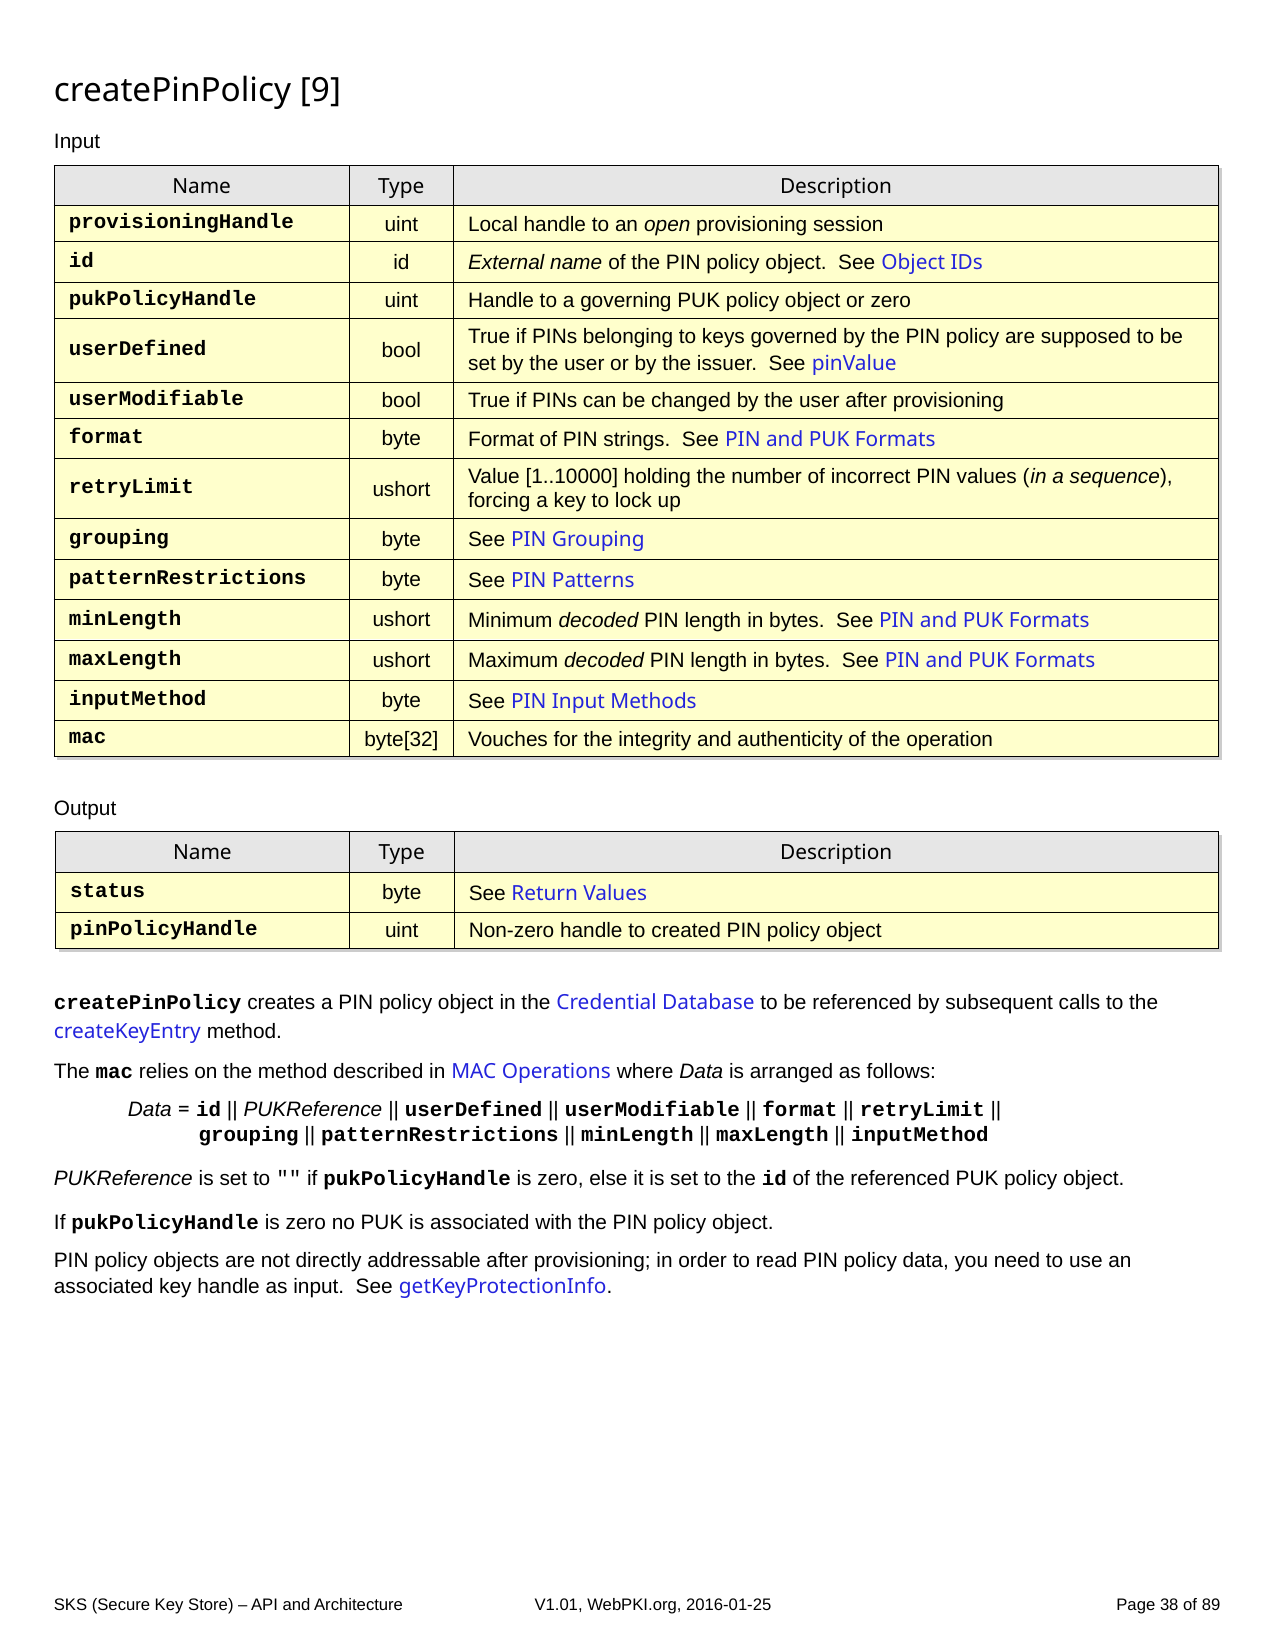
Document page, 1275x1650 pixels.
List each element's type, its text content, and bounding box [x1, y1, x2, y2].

table_cell ushort [350, 641, 453, 680]
table_cell byte⁮[32] [350, 721, 453, 756]
subtitle createPinPolicy [9] [54, 66, 1221, 111]
table_cell minLength [55, 600, 349, 639]
table_cell id [350, 242, 453, 282]
text PUKReference is set to "" if pukPolicyHandle is zero, else it is set to the id of the referenced PUK policy object. [54, 1166, 1221, 1192]
table_cell ushort [350, 459, 453, 518]
table_cell Maximum decoded PIN length in bytes. See PIN and PUK Formats [454, 641, 1218, 680]
table_header Name [56, 832, 349, 872]
table_cell id [55, 242, 349, 282]
table_cell Minimum decoded PIN length in bytes. See PIN and PUK Formats [454, 600, 1218, 639]
text Output [54, 796, 1221, 819]
table_cell byte [350, 681, 453, 720]
table_header Type [350, 832, 454, 872]
table_cell True if PINs belonging to keys governed by the PIN policy are supposed to be set by the user or by the issuer. See pinValue [454, 319, 1218, 382]
table_cell byte [350, 419, 453, 458]
table_cell uint [350, 913, 454, 948]
table_header Name [55, 166, 349, 205]
table_cell bool [350, 383, 453, 418]
table_cell userDefined [55, 319, 349, 382]
table_cell retryLimit [55, 459, 349, 518]
table_cell See PIN Patterns [454, 560, 1218, 599]
text If pukPolicyHandle is zero no PUK is associated with the PIN policy object. [54, 1210, 1221, 1236]
table_header Type [350, 166, 453, 205]
table_cell Vouches for the integrity and authenticity of the operation [454, 721, 1218, 756]
table_cell See Return Values [455, 873, 1218, 912]
table_cell Non-zero handle to created PIN policy object [455, 913, 1218, 948]
table_cell patternRestrictions [55, 560, 349, 599]
table_cell grouping [55, 519, 349, 559]
table_cell See PIN Input Methods [454, 681, 1218, 720]
table_cell Value [1..10000] holding the number of incorrect PIN values (in a sequence), forcing a key to lock up [454, 459, 1218, 518]
table_cell userModifiable [55, 383, 349, 418]
table_cell Format of PIN strings. See PIN and PUK Formats [454, 419, 1218, 458]
text Data = id || PUKReference || userDefined || userModifiable || format || retryLimit || grouping || patternRestrictions || minLength || maxLength || inputMethod [54, 1094, 1221, 1148]
text The mac relies on the method described in MAC Operations where Data is arranged as follows: [54, 1056, 1221, 1085]
table_cell pukPolicyHandle [55, 283, 349, 318]
table_cell bool [350, 319, 453, 382]
table_cell status [56, 873, 349, 912]
table_cell Handle to a governing PUK policy object or zero [454, 283, 1218, 318]
table_cell format [55, 419, 349, 458]
text Input [54, 129, 1221, 153]
table_cell External name of the PIN policy object. See Object IDs [454, 242, 1218, 282]
table_cell byte [350, 519, 453, 559]
table_cell uint [350, 206, 453, 241]
table_cell uint [350, 283, 453, 318]
table_cell byte [350, 560, 453, 599]
table_header Description [455, 832, 1218, 872]
table_cell byte [350, 873, 454, 912]
table_cell See PIN Grouping [454, 519, 1218, 559]
table_cell inputMethod [55, 681, 349, 720]
table_header Description [454, 166, 1218, 205]
table_cell mac [55, 721, 349, 756]
table_cell Local handle to an open provisioning session [454, 206, 1218, 241]
table_cell pinPolicyHandle [56, 913, 349, 948]
text createPinPolicy creates a PIN policy object in the Credential Database to be referenced by subsequent calls to the createKeyEntry method. [54, 987, 1221, 1044]
table_cell ushort [350, 600, 453, 639]
table_cell maxLength [55, 641, 349, 680]
table_cell True if PINs can be changed by the user after provisioning [454, 383, 1218, 418]
table_cell provisioningHandle [55, 206, 349, 241]
text PIN policy objects are not directly addressable after provisioning; in order to read PIN policy data, you need to use an associated key handle as input. See getKeyProtectionInfo. [54, 1248, 1221, 1300]
